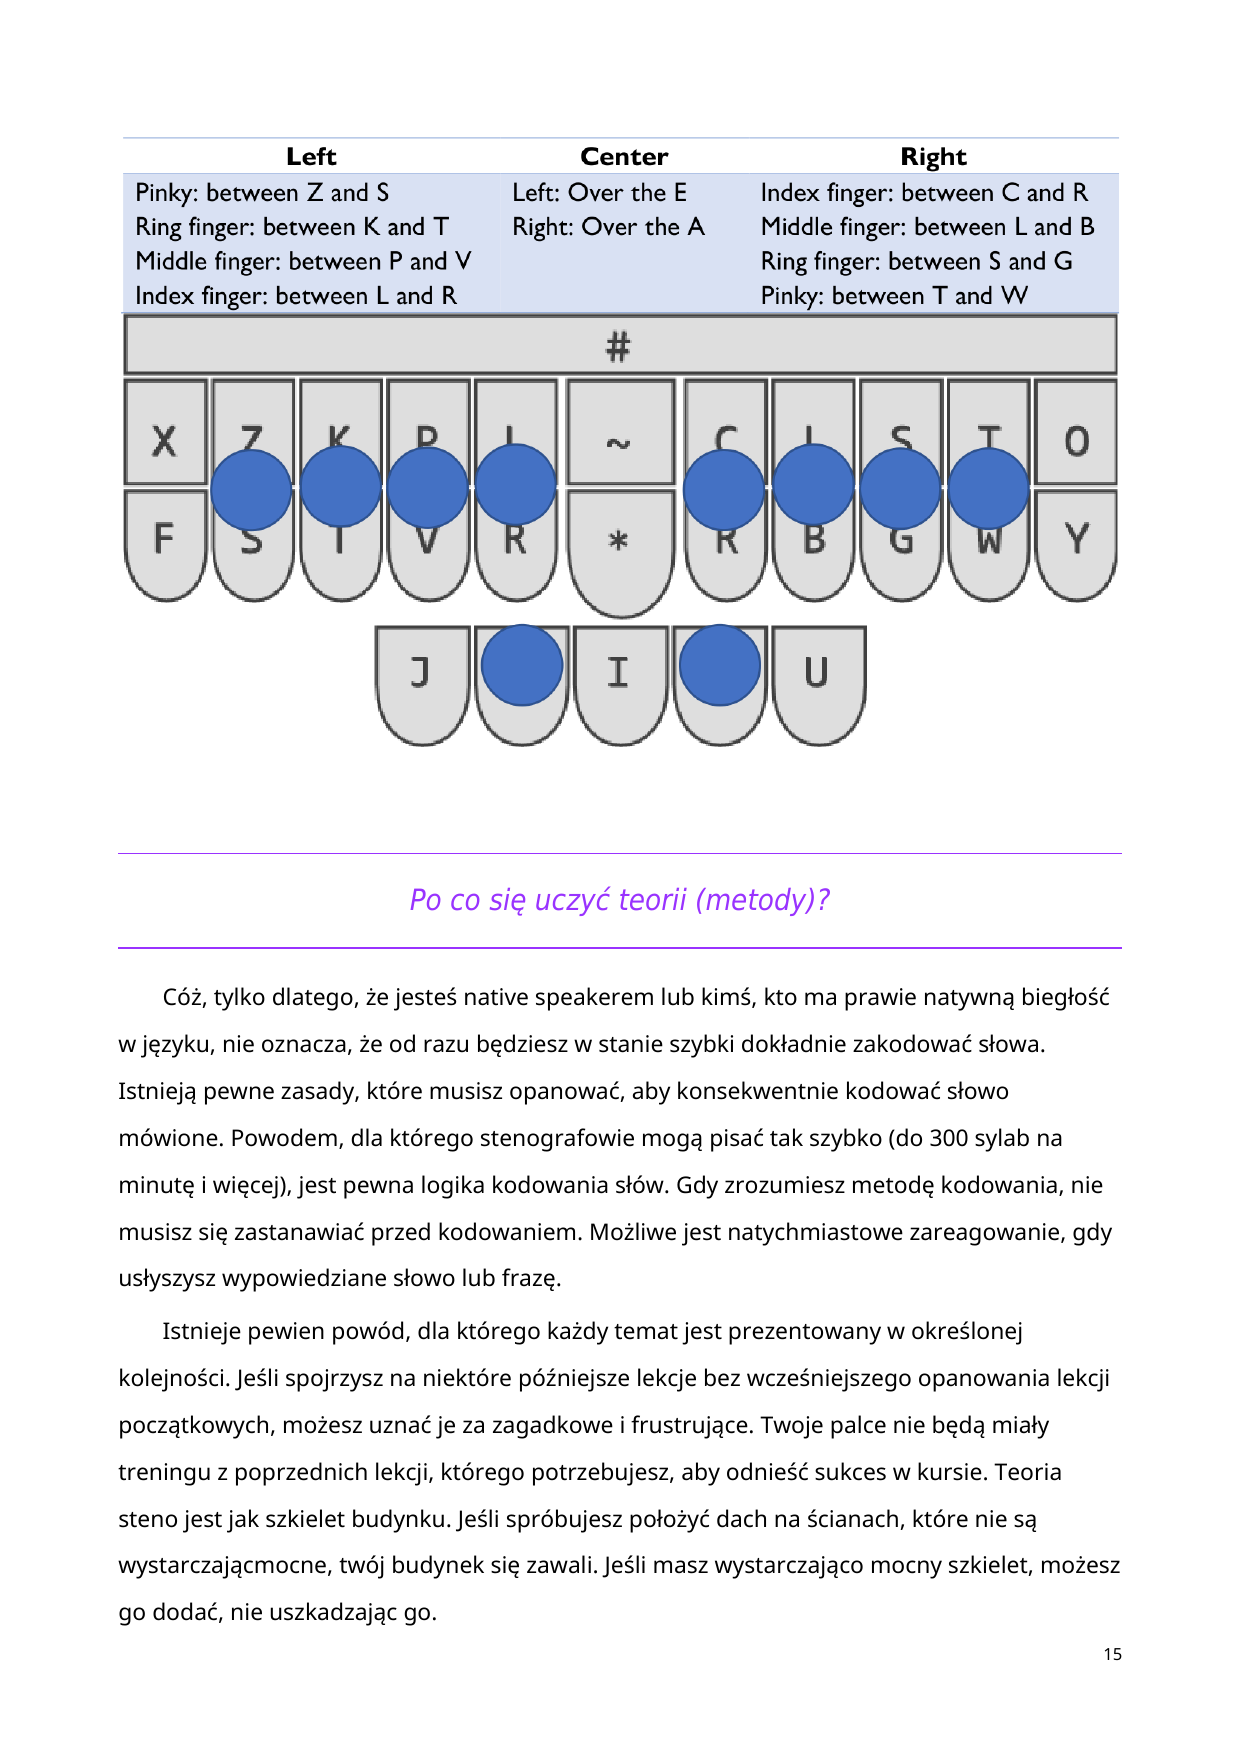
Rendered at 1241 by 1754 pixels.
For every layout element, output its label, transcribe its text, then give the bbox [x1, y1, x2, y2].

text Istnieje pewien powód, dla którego każdy temat jest prezentowany w określonej kolejności. Jeśli spojrzysz na niektóre późniejsze lekcje bez wcześniejszego opanowania lekcji początkowych, możesz uznać je za zagadkowe i frustrujące. Twoje palce nie będą miały treningu z poprzednich lekcji, którego potrzebujesz, aby odnieść sukces w kursie. Teoria steno jest jak szkielet budynku. Jeśli spróbujesz położyć dach na ścianach, które nie są wystarczającmocne, twój budynek się zawali. Jeśli masz wystarczająco mocny szkielet, możesz go dodać, nie uszkadzając go. [118, 1315, 1122, 1627]
text Cóż, tylko dlatego, że jesteś native speakerem lub kimś, kto ma prawie natywną biegłość w języku, nie oznacza, że od razu będziesz w stanie szybki dokładnie zakodować słowa. Istnieją pewne zasady, które musisz opanować, aby konsekwentnie kodować słowo mówione. Powodem, dla którego stenografowie mogą pisać tak szybko (do 300 sylab na minutę i więcej), jest pewna logika kodowania słów. Gdy zrozumiesz metodę kodowania, nie musisz się zastanawiać przed kodowaniem. Możliwe jest natychmiastowe zareagowanie, gdy usłyszysz wypowiedziane słowo lub frazę. [118, 981, 1122, 1293]
picture [118, 130, 1123, 758]
subtitle Po co się uczyć teorii (metody)? [118, 854, 1122, 947]
